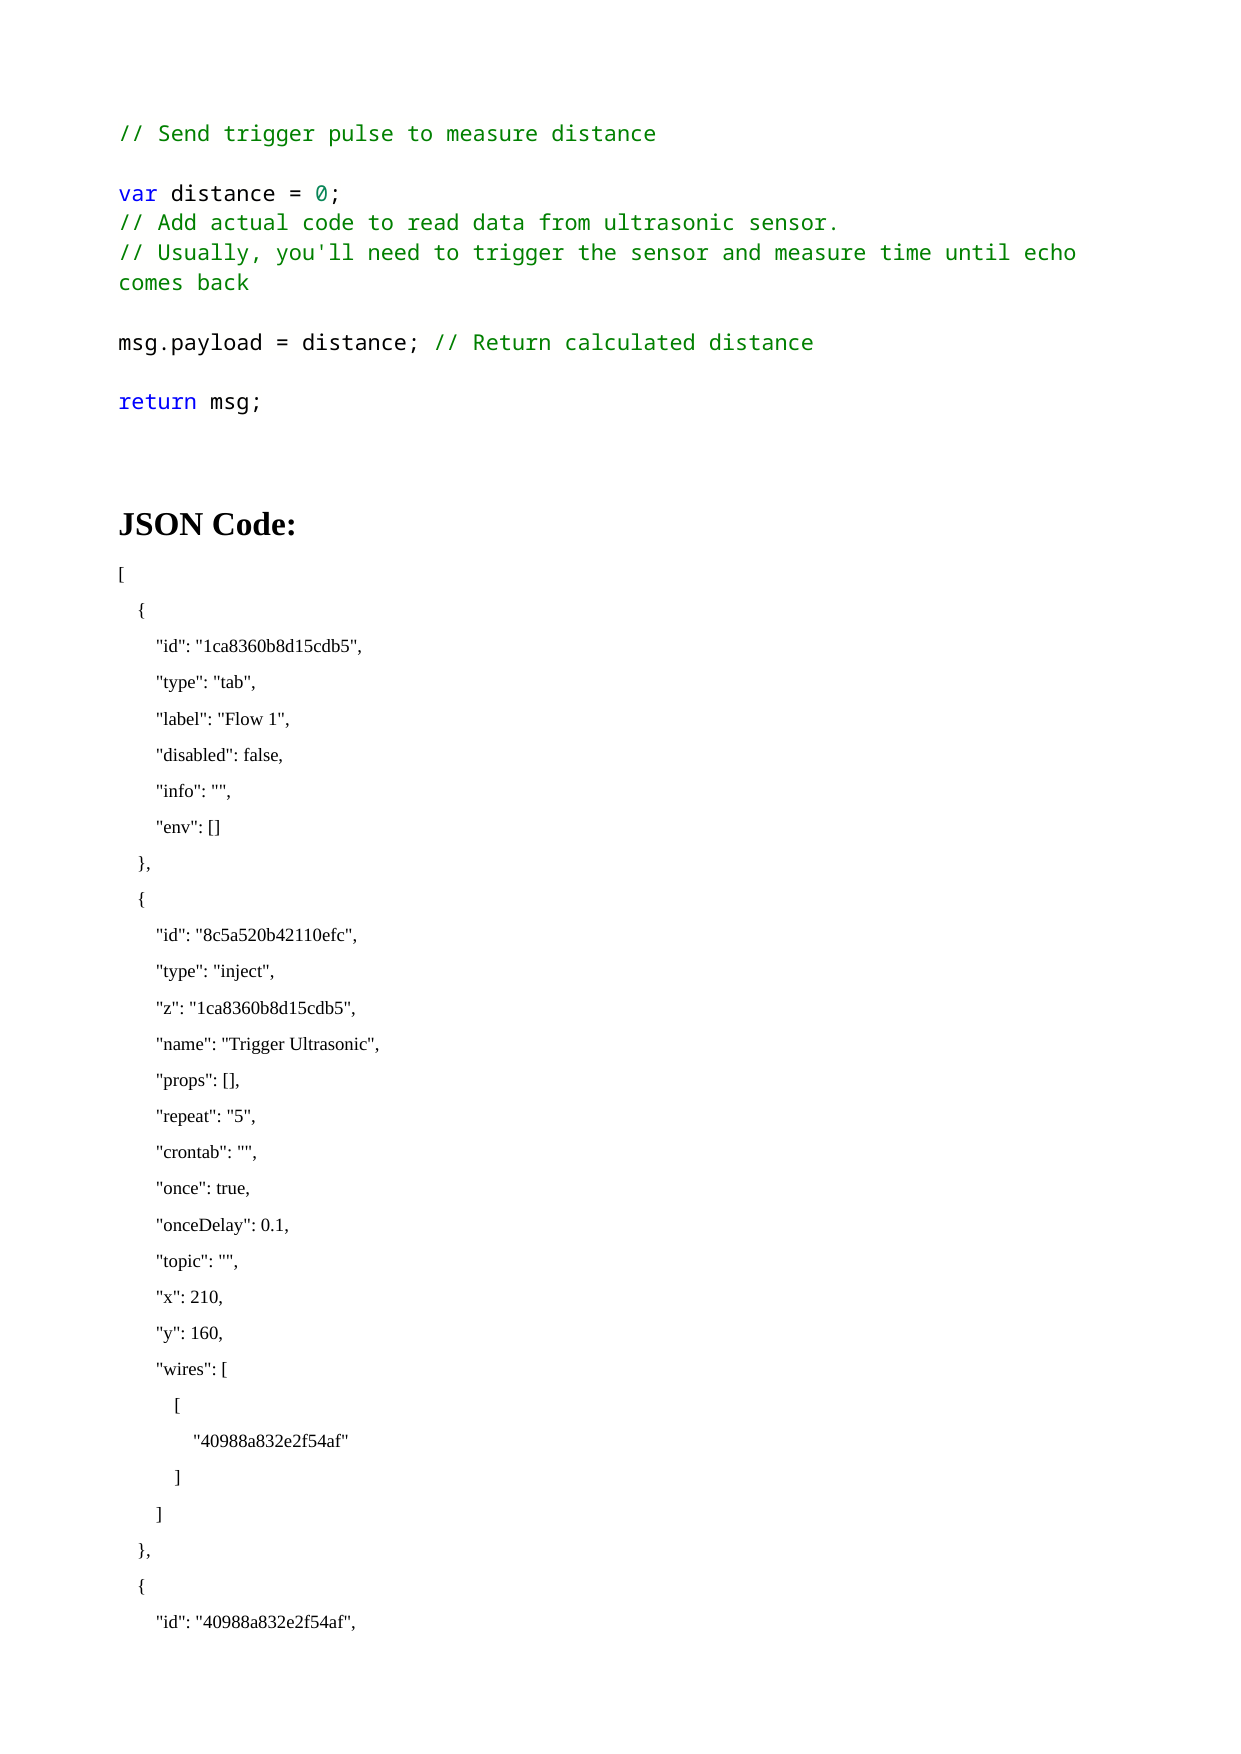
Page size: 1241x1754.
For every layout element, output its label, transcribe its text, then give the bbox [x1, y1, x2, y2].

text "id": "1ca8360b8d15cdb5", [118, 635, 1122, 657]
text { [118, 599, 1122, 621]
text "id": "40988a832e2f54af", [118, 1611, 1122, 1633]
text "info": "", [118, 780, 1122, 801]
text "type": "inject", [118, 960, 1122, 982]
text "once": true, [118, 1177, 1122, 1199]
text "40988a832e2f54af" [118, 1430, 1122, 1452]
text { [118, 888, 1122, 910]
text "onceDelay": 0.1, [118, 1213, 1122, 1235]
text // Send trigger pulse to measure distance [118, 118, 1122, 148]
text return msg; [118, 386, 1122, 416]
text "type": "tab", [118, 671, 1122, 693]
text "disabled": false, [118, 743, 1122, 765]
text msg.payload = distance; // Return calculated distance [118, 326, 1122, 356]
text "y": 160, [118, 1322, 1122, 1343]
text [ [118, 563, 1122, 584]
text "repeat": "5", [118, 1105, 1122, 1127]
text }, [118, 852, 1122, 873]
text "id": "8c5a520b42110efc", [118, 924, 1122, 946]
text JSON Code: [118, 504, 1122, 542]
text "wires": [ [118, 1358, 1122, 1379]
text }, [118, 1539, 1122, 1560]
text var distance = 0; [118, 178, 1122, 207]
text ] [118, 1466, 1122, 1488]
text // Add actual code to read data from ultrasonic sensor. [118, 207, 1122, 237]
text { [118, 1575, 1122, 1596]
text ] [118, 1503, 1122, 1524]
text "label": "Flow 1", [118, 707, 1122, 729]
text "env": [] [118, 816, 1122, 837]
text "z": "1ca8360b8d15cdb5", [118, 997, 1122, 1018]
text "x": 210, [118, 1286, 1122, 1307]
text "name": "Trigger Ultrasonic", [118, 1033, 1122, 1054]
text "crontab": "", [118, 1141, 1122, 1163]
text "props": [], [118, 1069, 1122, 1090]
text [ [118, 1394, 1122, 1416]
text "topic": "", [118, 1249, 1122, 1271]
text // Usually, you'll need to trigger the sensor and measure time until echo comes back [118, 237, 1122, 297]
